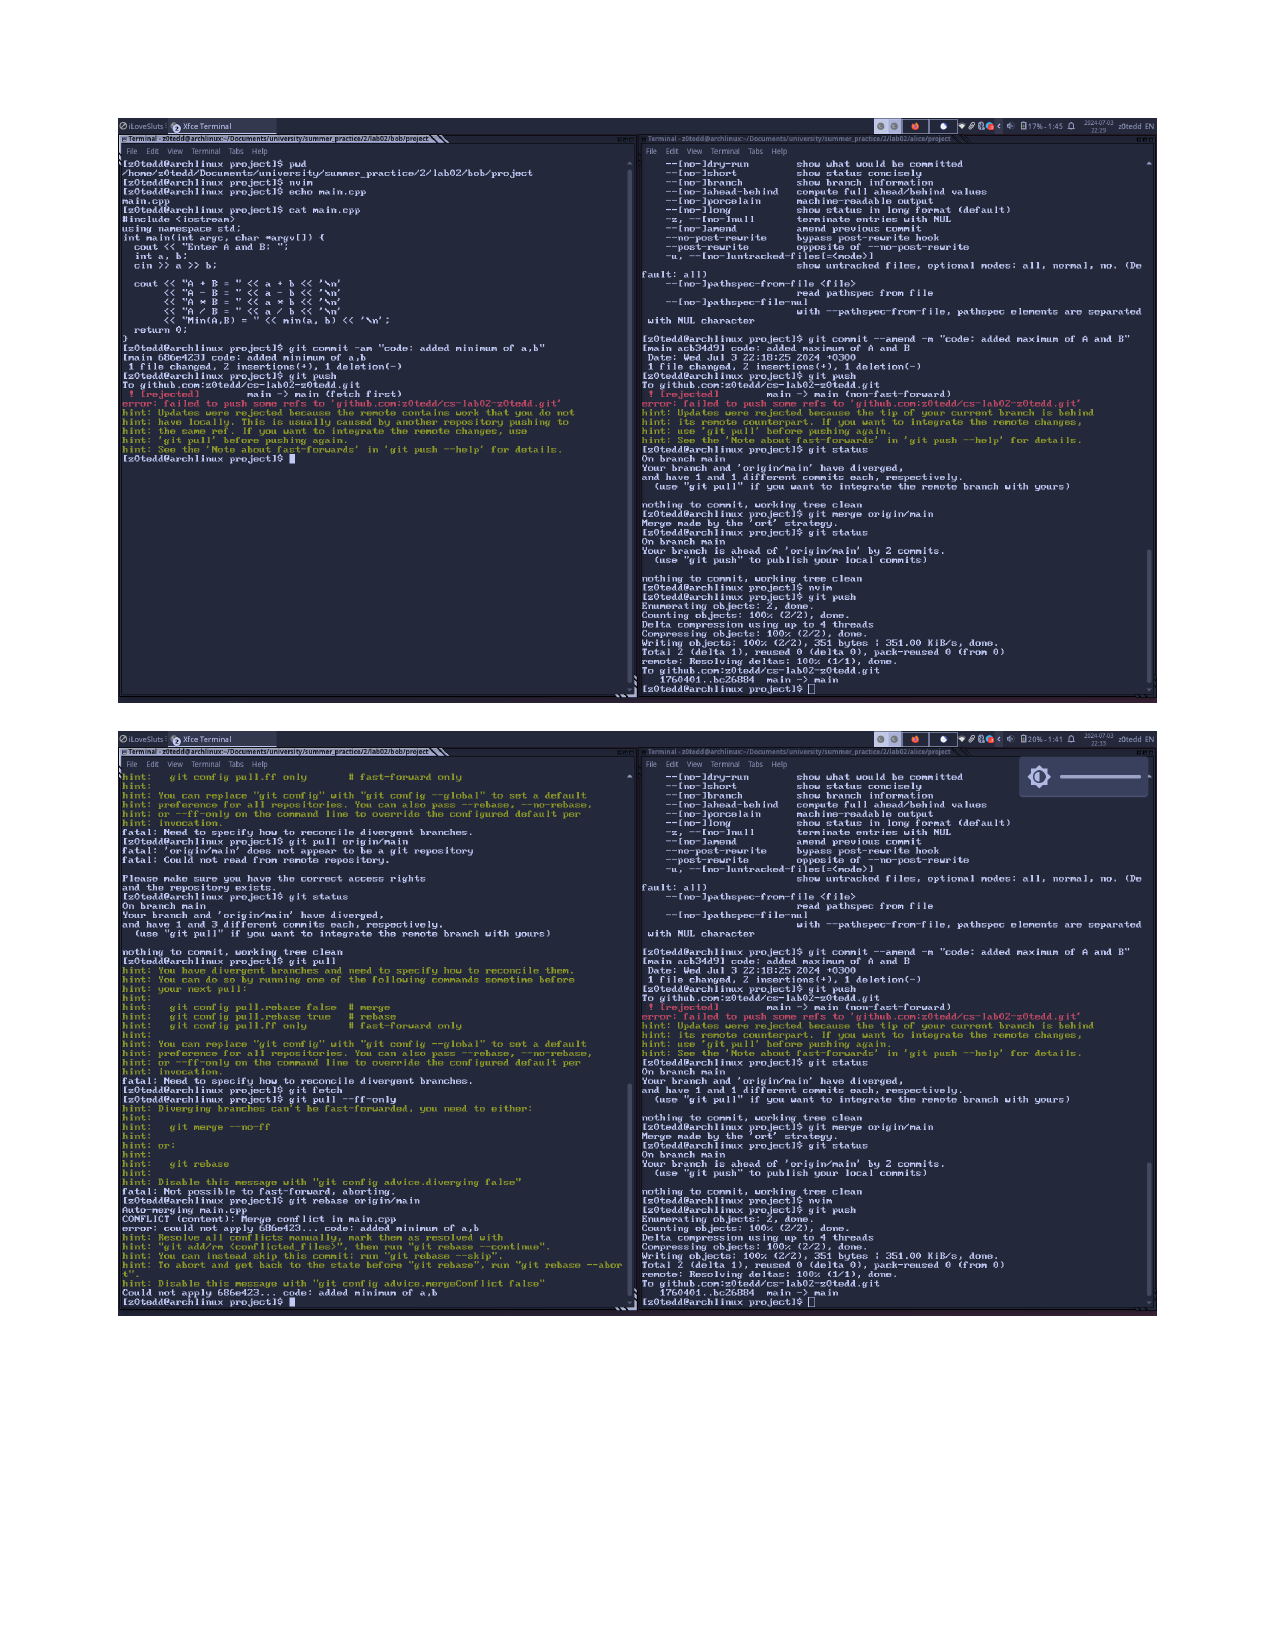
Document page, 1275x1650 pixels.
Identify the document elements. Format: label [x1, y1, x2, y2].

picture [118, 118, 1157, 703]
picture [118, 731, 1157, 1316]
